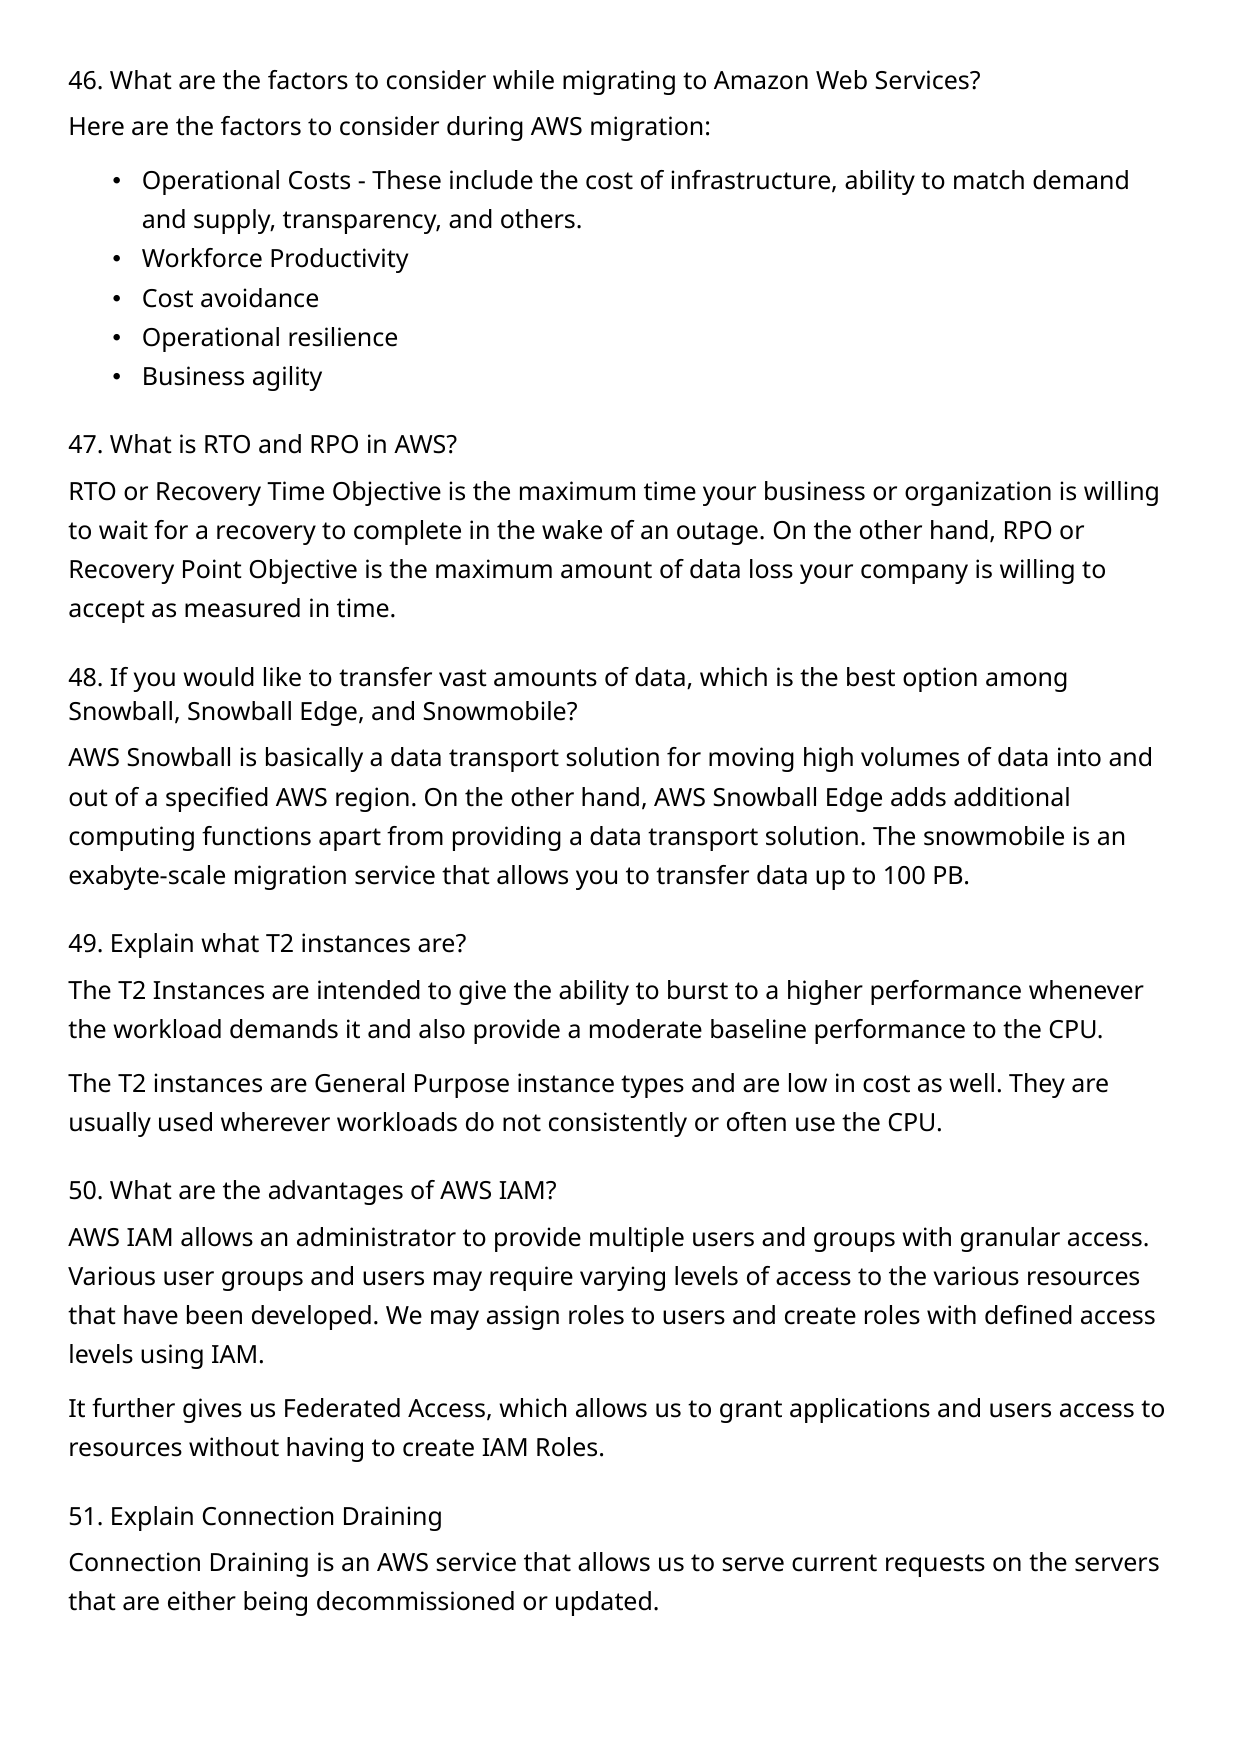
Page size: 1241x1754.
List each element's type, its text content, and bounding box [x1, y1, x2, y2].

subtitle 51. Explain Connection Draining [68, 1498, 1173, 1532]
text AWS Snowball is basically a data transport solution for moving high volumes of data into and out of a specified AWS region. On the other hand, AWS Snowball Edge adds additional computing functions apart from providing a data transport solution. The snowmobile is an exabyte-scale migration service that allows you to transfer data up to 100 PB. [68, 740, 1173, 892]
text Here are the factors to consider during AWS migration: [68, 109, 1173, 143]
subtitle 49. Explain what T2 instances are? [68, 926, 1173, 960]
list Business agility [112, 359, 1173, 393]
text The T2 Instances are intended to give the ability to burst to a higher performance whenever the workload demands it and also provide a moderate baseline performance to the CPU. [68, 972, 1173, 1046]
text The T2 instances are General Purpose instance types and are low in cost as well. They are usually used wherever workloads do not consistently or often use the CPU. [68, 1065, 1173, 1138]
list Operational resilience [112, 319, 1173, 353]
subtitle 47. What is RTO and RPO in AWS? [68, 427, 1173, 461]
list Cost avoidance [112, 280, 1173, 314]
list Operational Costs - These include the cost of infrastructure, ability to match demand and supply, transparency, and others. [112, 163, 1173, 236]
text It further gives us Federated Access, which allows us to grant applications and users access to resources without having to create IAM Roles. [68, 1391, 1173, 1464]
subtitle 50. What are the advantages of AWS IAM? [68, 1173, 1173, 1207]
text AWS IAM allows an administrator to provide multiple users and groups with granular access. Various user groups and users may require varying levels of access to the various resources that have been developed. We may assign roles to users and create roles with defined access levels using IAM. [68, 1219, 1173, 1371]
subtitle 48. If you would like to transfer vast amounts of data, which is the best option among Snowball, Snowball Edge, and Snowmobile? [68, 659, 1173, 727]
text Connection Draining is an AWS service that allows us to serve current requests on the servers that are either being decommissioned or updated. [68, 1545, 1173, 1618]
text RTO or Recovery Time Objective is the maximum time your business or organization is willing to wait for a recovery to complete in the wake of an outage. On the other hand, RPO or Recovery Point Objective is the maximum amount of data loss your company is willing to accept as measured in time. [68, 473, 1173, 625]
list Workforce Productivity [112, 241, 1173, 275]
subtitle 46. What are the factors to consider while migrating to Amazon Web Services? [68, 62, 1173, 97]
